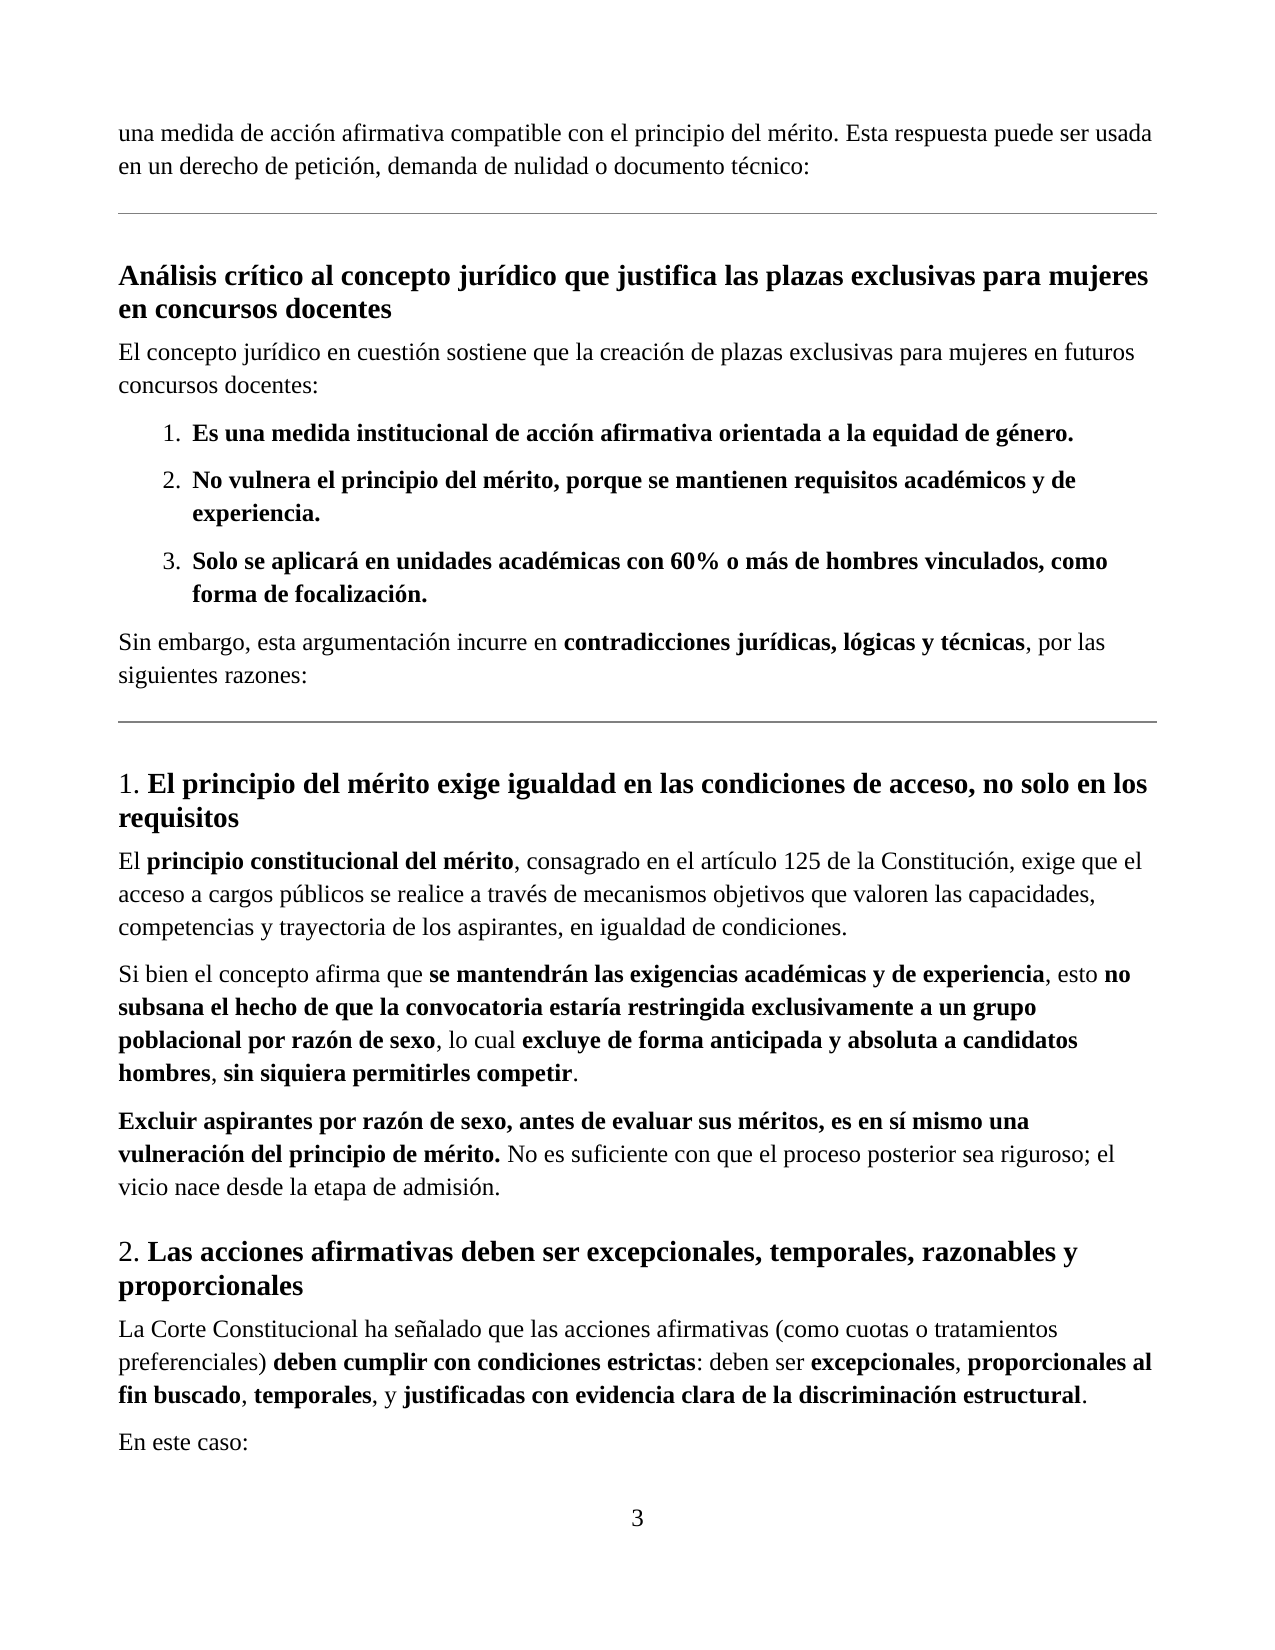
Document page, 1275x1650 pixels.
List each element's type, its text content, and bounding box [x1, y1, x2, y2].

text La Corte Constitucional ha señalado que las acciones afirmativas (como cuotas o tratamientos preferenciales) deben cumplir con condiciones estrictas: deben ser excepcionales, proporcionales al fin buscado, temporales, y justificadas con evidencia clara de la discriminación estructural. [118, 1314, 1157, 1409]
text El concepto jurídico en cuestión sostiene que la creación de plazas exclusivas para mujeres en futuros concursos docentes: [118, 337, 1157, 399]
text El principio constitucional del mérito, consagrado en el artículo 125 de la Constitución, exige que el acceso a cargos públicos se realice a través de mecanismos objetivos que valoren las capacidades, competencias y trayectoria de los aspirantes, en igualdad de condiciones. [118, 846, 1157, 941]
text Si bien el concepto afirma que se mantendrán las exigencias académicas y de experiencia, esto no subsana el hecho de que la convocatoria estaría restringida exclusivamente a un grupo poblacional por razón de sexo, lo cual excluye de forma anticipada y absoluta a candidatos hombres, sin siquiera permitirles competir. [118, 959, 1157, 1087]
list Solo se aplicará en unidades académicas con 60% o más de hombres vinculados, como forma de focalización. [162, 546, 1157, 608]
subtitle Análisis crítico al concepto jurídico que justifica las plazas exclusivas para mujeres en concursos docentes [118, 258, 1157, 325]
text Excluir aspirantes por razón de sexo, antes de evaluar sus méritos, es en sí mismo una vulneración del principio de mérito. No es suficiente con que el proceso posterior sea riguroso; el vicio nace desde la etapa de admisión. [118, 1106, 1157, 1201]
subtitle 2. Las acciones afirmativas deben ser excepcionales, temporales, razonables y proporcionales [118, 1234, 1157, 1301]
text Sin embargo, esta argumentación incurre en contradicciones jurídicas, lógicas y técnicas, por las siguientes razones: [118, 627, 1157, 688]
text una medida de acción afirmativa compatible con el principio del mérito. Esta respuesta puede ser usada en un derecho de petición, demanda de nulidad o documento técnico: [118, 118, 1157, 180]
text En este caso: [118, 1427, 1157, 1456]
list No vulnera el principio del mérito, porque se mantienen requisitos académicos y de experiencia. [162, 465, 1157, 527]
list Es una medida institucional de acción afirmativa orientada a la equidad de género. [162, 418, 1157, 447]
subtitle 1. El principio del mérito exige igualdad en las condiciones de acceso, no solo en los requisitos [118, 766, 1157, 833]
